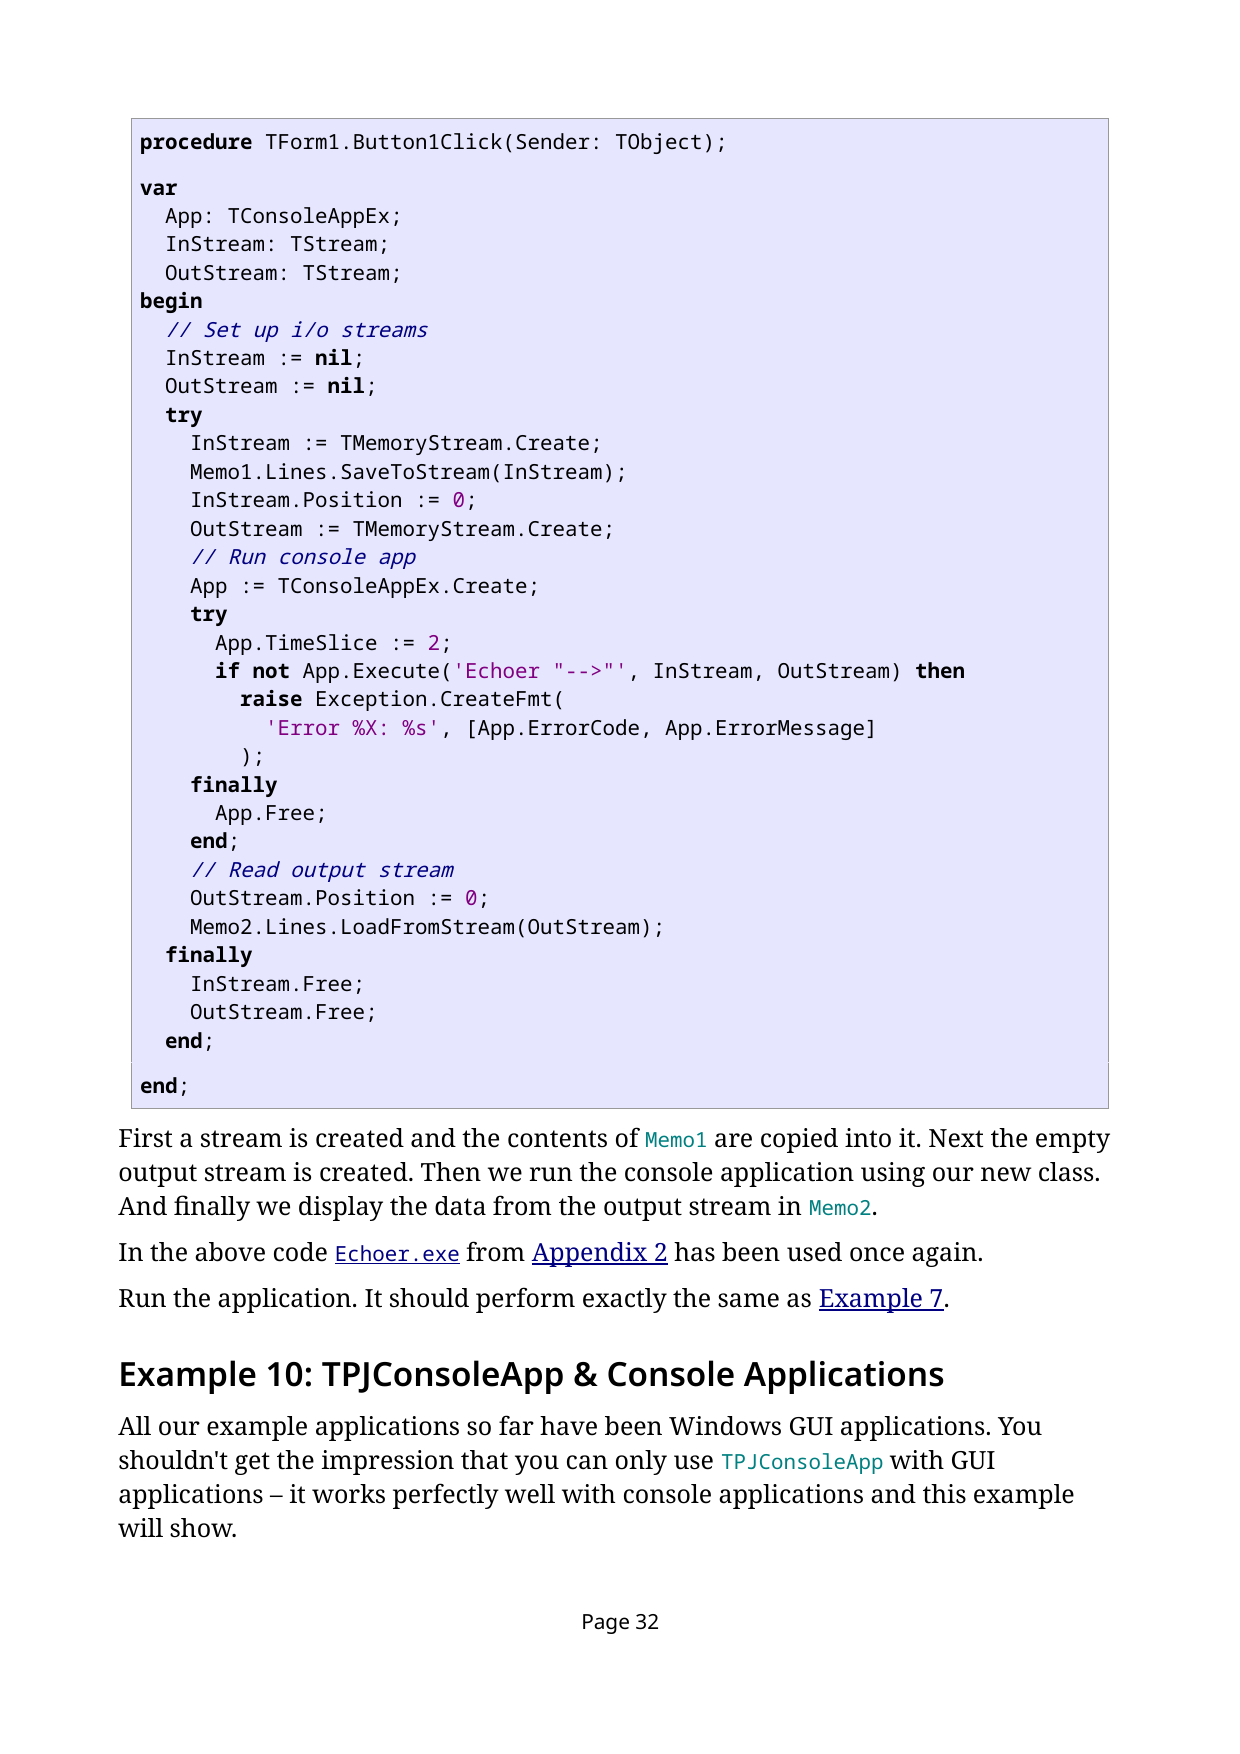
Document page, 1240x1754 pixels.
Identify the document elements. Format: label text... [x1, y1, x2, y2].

text // Read output stream [132, 855, 1108, 883]
text finally [132, 940, 1108, 969]
text InStream: TStream; [132, 229, 1108, 258]
text 'Error %X: %s', [App.ErrorCode, App.ErrorMessage] [132, 713, 1108, 741]
text Run the application. It should perform exactly the same as Example 7. [118, 1280, 1122, 1314]
text begin [132, 286, 1108, 315]
text end; [132, 827, 1108, 855]
text InStream := TMemoryStream.Create; [132, 428, 1108, 457]
text App := TConsoleAppEx.Create; [132, 571, 1108, 599]
text raise Exception.CreateFmt( [132, 684, 1108, 713]
text Memo1.Lines.SaveToStream(InStream); [132, 457, 1108, 485]
text OutStream.Free; [132, 997, 1108, 1026]
text ); [132, 741, 1108, 770]
text First a stream is created and the contents of Memo1 are copied into it. Next the empty output stream is created. Then we run the console application using our new class. And finally we display the data from the output stream in Memo2. [118, 1120, 1122, 1223]
text end; [132, 1062, 1108, 1108]
text try [132, 599, 1108, 628]
text OutStream := TMemoryStream.Create; [132, 514, 1108, 542]
text // Run console app [132, 542, 1108, 571]
text App: TConsoleAppEx; [132, 201, 1108, 229]
text OutStream: TStream; [132, 258, 1108, 286]
text var [132, 164, 1108, 201]
text All our example applications so far have been Windows GUI applications. You shouldn't get the impression that you can only use TPJConsoleApp with GUI applications – it works perfectly well with console applications and this example will show. [118, 1409, 1122, 1545]
text App.Free; [132, 798, 1108, 827]
text In the above code Echoer.exe from Appendix 2 has been used once again. [118, 1234, 1122, 1268]
text // Set up i/o streams [132, 315, 1108, 343]
text Memo2.Lines.LoadFromStream(OutStream); [132, 912, 1108, 940]
text InStream.Free; [132, 969, 1108, 997]
text if not App.Execute('Echoer "-->"', InStream, OutStream) then [132, 656, 1108, 684]
text OutStream := nil; [132, 372, 1108, 400]
text try [132, 400, 1108, 428]
text end; [132, 1026, 1108, 1062]
text App.TimeSlice := 2; [132, 628, 1108, 656]
subtitle Example 10: TPJConsoleApp & Console Applications [118, 1351, 1122, 1396]
text InStream := nil; [132, 343, 1108, 372]
text procedure TForm1.Button1Click(Sender: TObject); [132, 119, 1108, 164]
text InStream.Position := 0; [132, 485, 1108, 514]
text finally [132, 770, 1108, 798]
text OutStream.Position := 0; [132, 883, 1108, 912]
